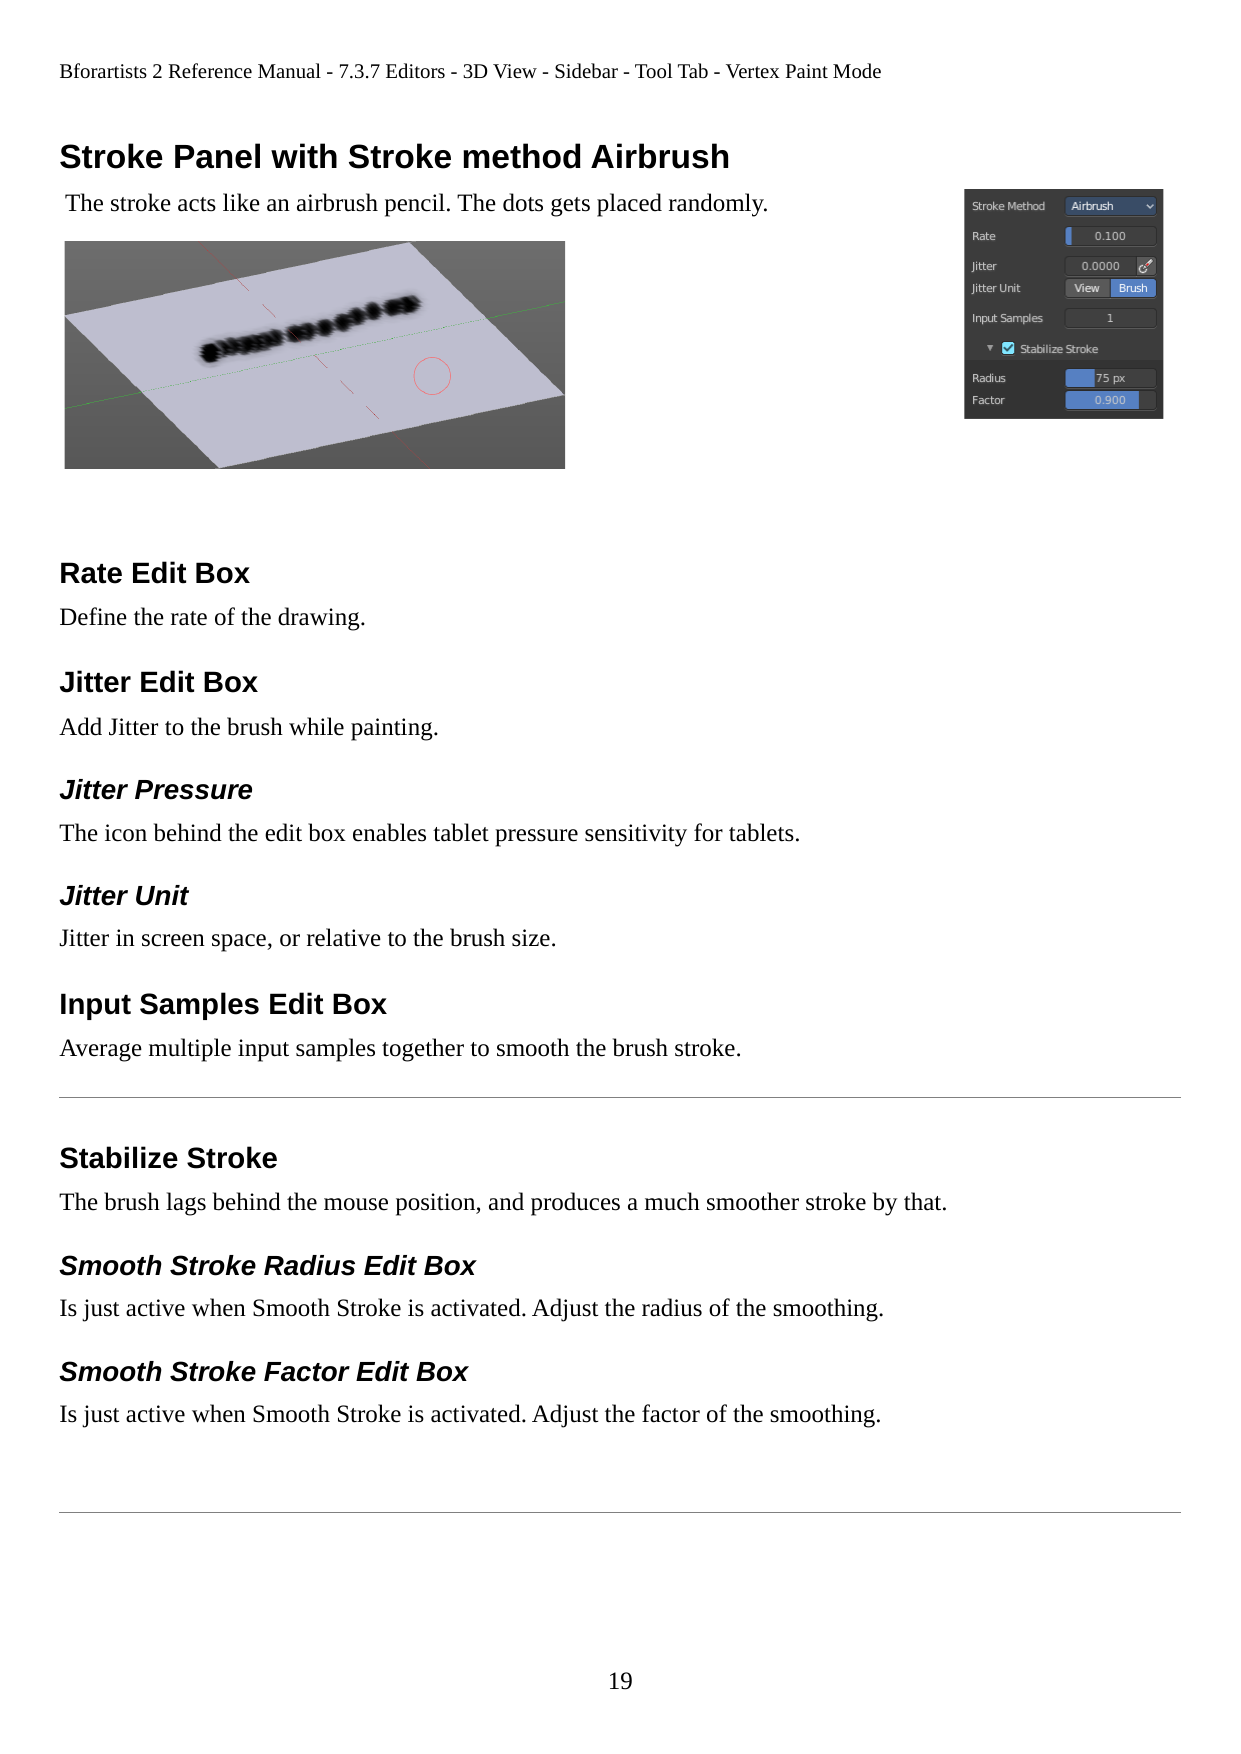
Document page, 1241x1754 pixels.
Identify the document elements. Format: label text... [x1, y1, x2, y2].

text Define the rate of the drawing. [59, 602, 1181, 631]
text The icon behind the edit box enables tablet pressure sensitivity for tablets. [59, 818, 1181, 846]
subtitle Stroke Panel with Stroke method Airbrush [59, 137, 1181, 175]
subtitle Smooth Stroke Factor Edit Box [59, 1355, 1181, 1387]
text Jitter in screen space, or relative to the brush size. [59, 923, 1181, 952]
subtitle Input Samples Edit Box [59, 987, 1181, 1021]
picture [64, 241, 566, 469]
text Is just active when Smooth Stroke is activated. Adjust the factor of the smoothing. [59, 1399, 1181, 1428]
text The brush lags behind the mouse position, and produces a much smoother stroke by that. [59, 1187, 1181, 1216]
subtitle Stabilize Stroke [59, 1141, 1181, 1175]
subtitle Jitter Pressure [59, 773, 1181, 805]
text Add Jitter to the brush while painting. [59, 712, 1181, 740]
subtitle Smooth Stroke Radius Edit Box [59, 1249, 1181, 1281]
subtitle Jitter Unit [59, 879, 1181, 911]
subtitle Jitter Edit Box [59, 665, 1181, 699]
text The stroke acts like an airbrush pencil. The dots gets placed randomly. [59, 188, 1181, 217]
text Is just active when Smooth Stroke is activated. Adjust the radius of the smoothing. [59, 1293, 1181, 1322]
picture [964, 189, 1164, 419]
subtitle Rate Edit Box [59, 556, 1181, 589]
text Average multiple input samples together to smooth the brush stroke. [59, 1033, 1181, 1062]
